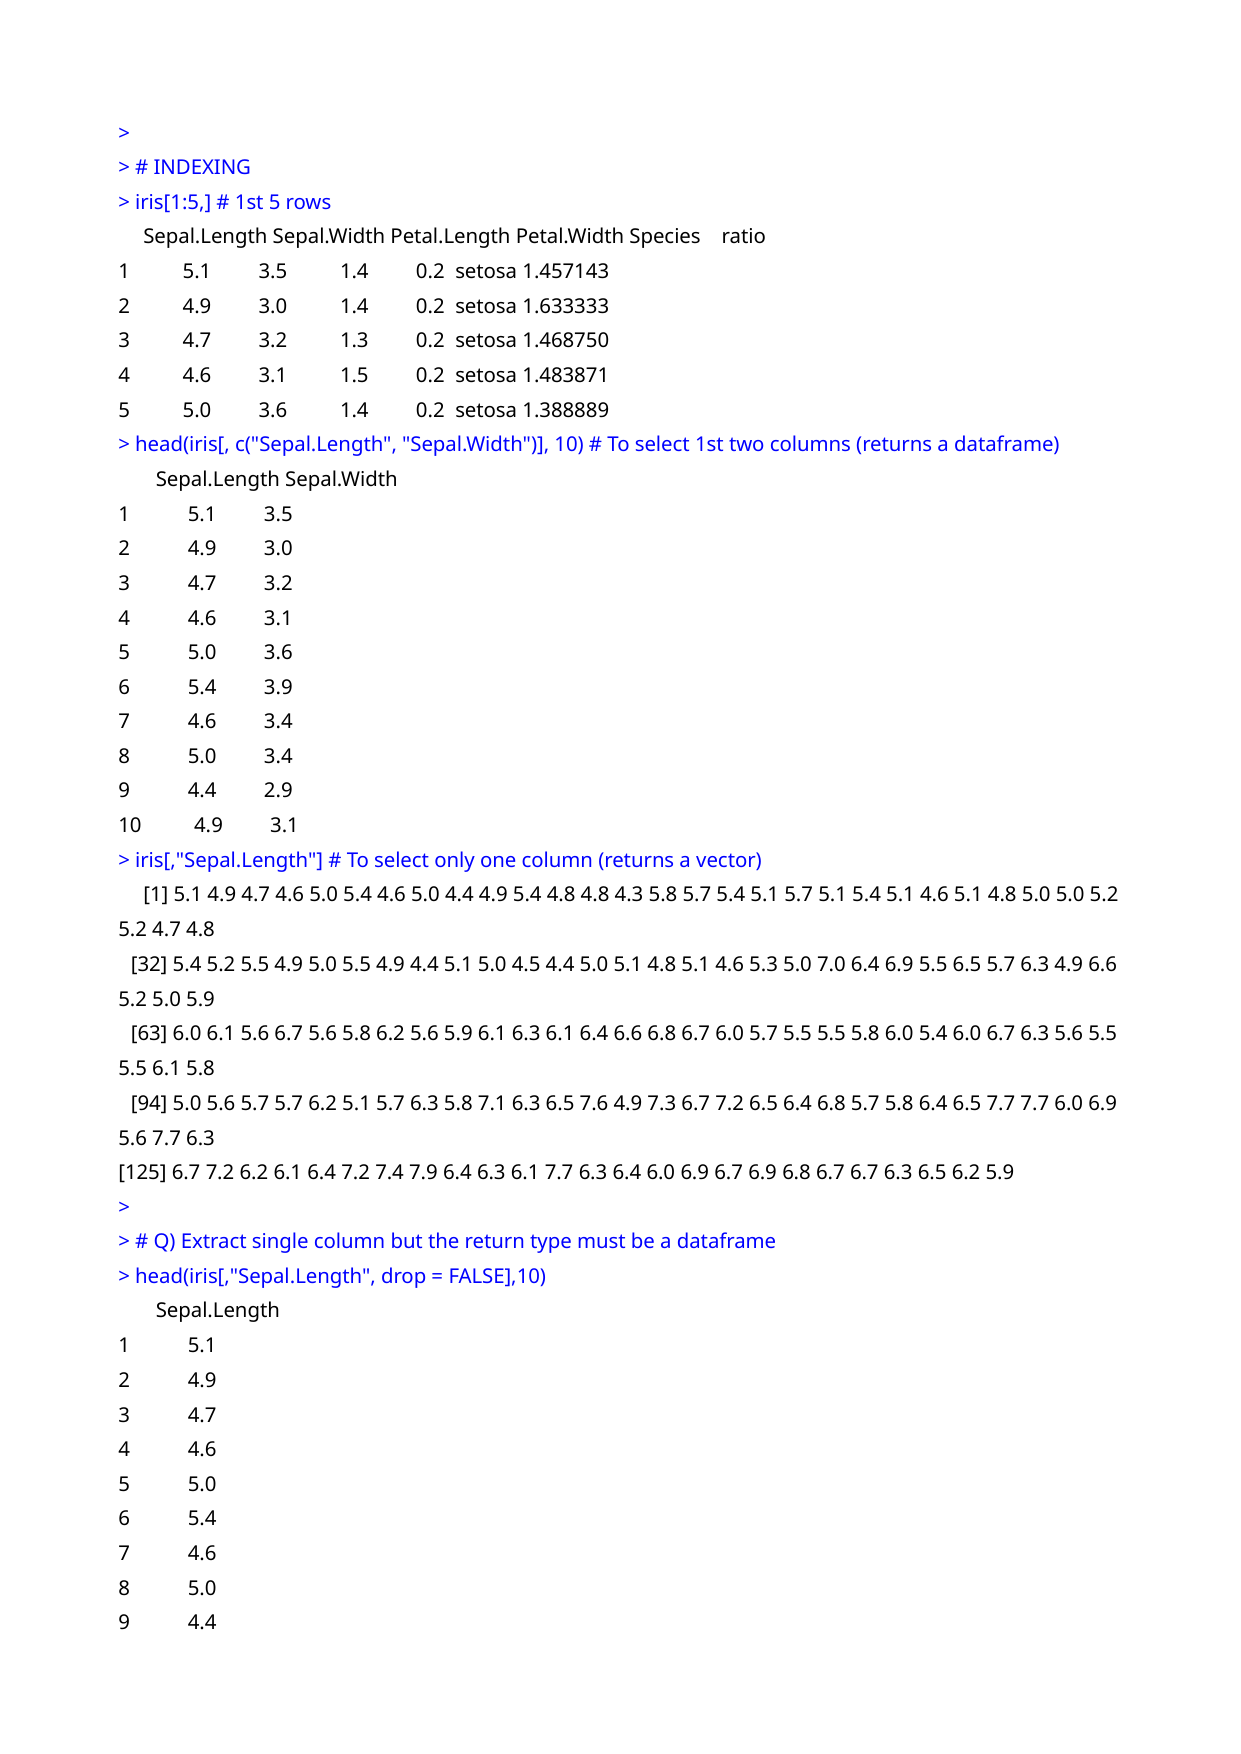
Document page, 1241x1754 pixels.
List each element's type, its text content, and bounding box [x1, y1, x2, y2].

text 2 4.9 3.0 1.4 0.2 setosa 1.633333 [118, 291, 1122, 319]
text > # INDEXING [118, 153, 1122, 180]
text 8 5.0 3.4 [118, 741, 1122, 769]
text [125] 6.7 7.2 6.2 6.1 6.4 7.2 7.4 7.9 6.4 6.3 6.1 7.7 6.3 6.4 6.0 6.9 6.7 6.9 6.8 6.7 6.7 6.3 6.5 6.2 5.9 [118, 1158, 1122, 1185]
text 2 4.9 3.0 [118, 534, 1122, 562]
text Sepal.Length Sepal.Width Petal.Length Petal.Width Species ratio [118, 222, 1122, 250]
text > iris[,"Sepal.Length"] # To select only one column (returns a vector) [118, 845, 1122, 873]
text > iris[1:5,] # 1st 5 rows [118, 187, 1122, 215]
text 10 4.9 3.1 [118, 811, 1122, 838]
text > [118, 118, 1122, 146]
text 1 5.1 [118, 1331, 1122, 1359]
text 1 5.1 3.5 [118, 499, 1122, 527]
text 5 5.0 3.6 1.4 0.2 setosa 1.388889 [118, 395, 1122, 423]
text 1 5.1 3.5 1.4 0.2 setosa 1.457143 [118, 257, 1122, 284]
text 3 4.7 3.2 1.3 0.2 setosa 1.468750 [118, 326, 1122, 354]
text > # Q) Extract single column but the return type must be a dataframe [118, 1227, 1122, 1254]
text 9 4.4 [118, 1608, 1122, 1635]
text > head(iris[,"Sepal.Length", drop = FALSE],10) [118, 1261, 1122, 1289]
text 4 4.6 3.1 1.5 0.2 setosa 1.483871 [118, 361, 1122, 388]
text 7 4.6 3.4 [118, 707, 1122, 734]
text 3 4.7 [118, 1400, 1122, 1428]
text Sepal.Length [118, 1296, 1122, 1324]
text 4 4.6 [118, 1435, 1122, 1462]
text 3 4.7 3.2 [118, 568, 1122, 596]
text [1] 5.1 4.9 4.7 4.6 5.0 5.4 4.6 5.0 4.4 4.9 5.4 4.8 4.8 4.3 5.8 5.7 5.4 5.1 5.7 5.1 5.4 5.1 4.6 5.1 4.8 5.0 5.0 5.2 5.2 4.7 4.8 [118, 880, 1122, 942]
text 2 4.9 [118, 1366, 1122, 1393]
text [94] 5.0 5.6 5.7 5.7 6.2 5.1 5.7 6.3 5.8 7.1 6.3 6.5 7.6 4.9 7.3 6.7 7.2 6.5 6.4 6.8 5.7 5.8 6.4 6.5 7.7 7.7 6.0 6.9 5.6 7.7 6.3 [118, 1088, 1122, 1151]
text 6 5.4 3.9 [118, 672, 1122, 700]
text 4 4.6 3.1 [118, 603, 1122, 631]
text 7 4.6 [118, 1538, 1122, 1566]
text 9 4.4 2.9 [118, 776, 1122, 804]
text 6 5.4 [118, 1504, 1122, 1532]
text Sepal.Length Sepal.Width [118, 464, 1122, 492]
text [32] 5.4 5.2 5.5 4.9 5.0 5.5 4.9 4.4 5.1 5.0 4.5 4.4 5.0 5.1 4.8 5.1 4.6 5.3 5.0 7.0 6.4 6.9 5.5 6.5 5.7 6.3 4.9 6.6 5.2 5.0 5.9 [118, 949, 1122, 1012]
text 5 5.0 [118, 1469, 1122, 1497]
text 8 5.0 [118, 1573, 1122, 1601]
text 5 5.0 3.6 [118, 638, 1122, 665]
text > head(iris[, c("Sepal.Length", "Sepal.Width")], 10) # To select 1st two columns (returns a dataframe) [118, 430, 1122, 457]
text > [118, 1192, 1122, 1220]
text [63] 6.0 6.1 5.6 6.7 5.6 5.8 6.2 5.6 5.9 6.1 6.3 6.1 6.4 6.6 6.8 6.7 6.0 5.7 5.5 5.5 5.8 6.0 5.4 6.0 6.7 6.3 5.6 5.5 5.5 6.1 5.8 [118, 1019, 1122, 1081]
